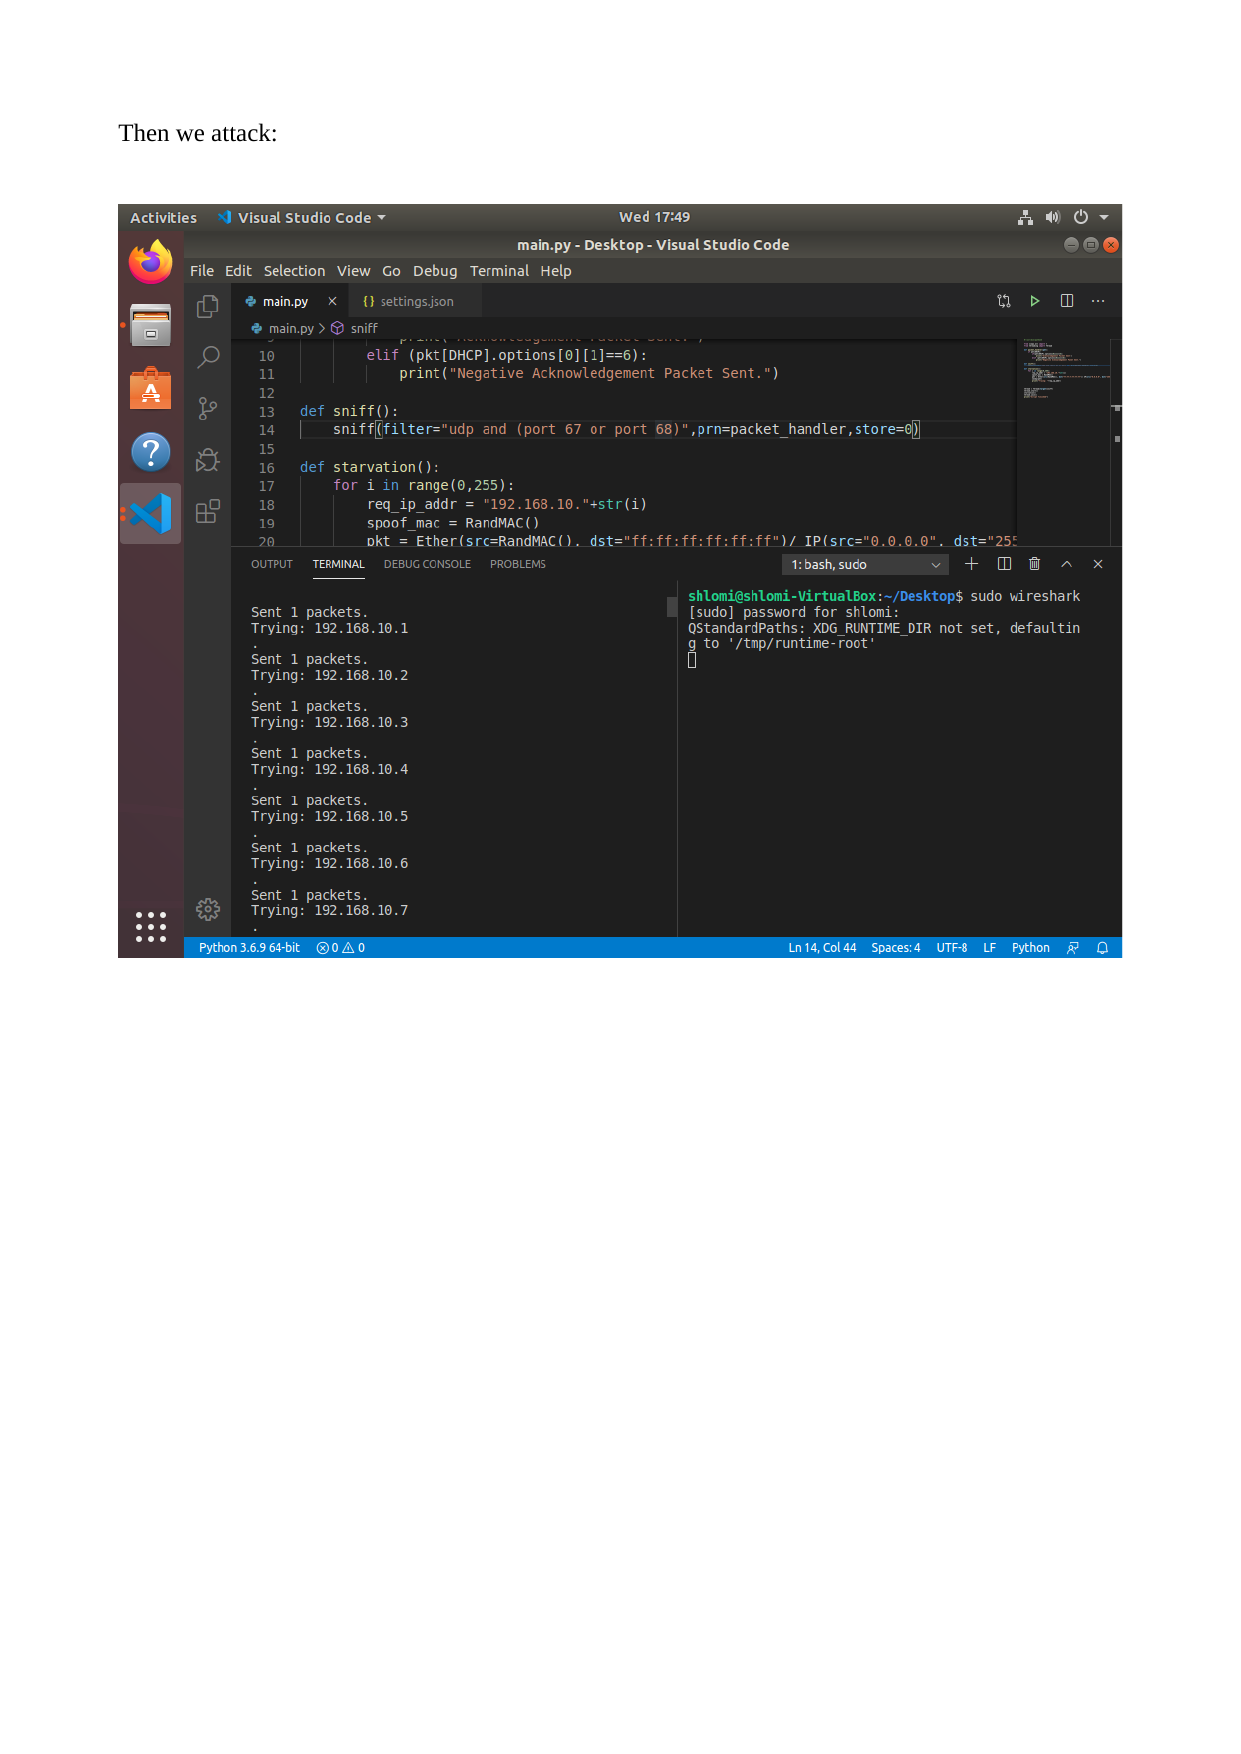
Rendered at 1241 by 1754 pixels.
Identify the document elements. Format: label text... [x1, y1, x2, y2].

picture [118, 204, 1123, 958]
text Then we attack: [118, 118, 1122, 147]
